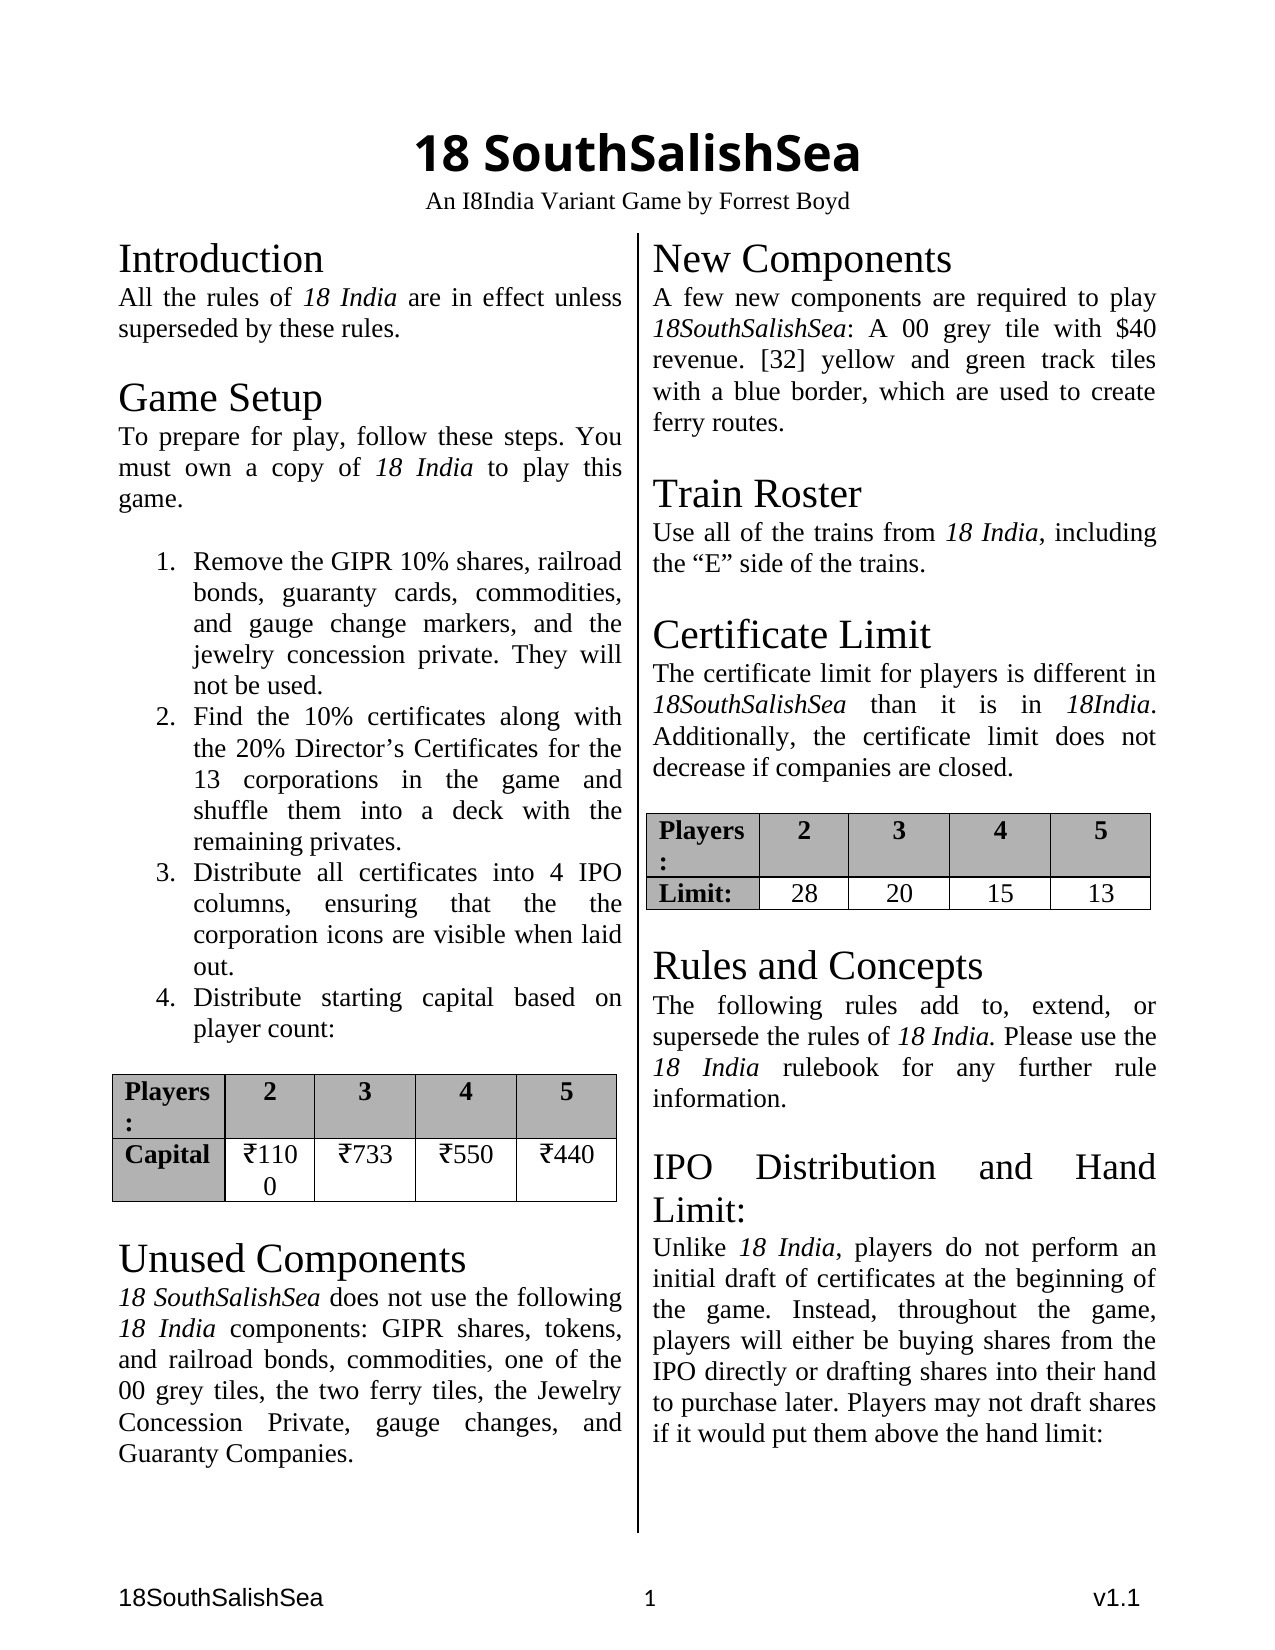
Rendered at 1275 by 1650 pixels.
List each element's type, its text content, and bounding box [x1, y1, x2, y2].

list Find the 10% certificates along with the 20% Director’s Certificates for the 13 corporations in the game and shuffle them into a deck with the remaining privates. [156, 701, 622, 856]
table_cell Limit: [647, 878, 759, 909]
table_cell 15 [950, 878, 1050, 909]
table_header Players: [647, 814, 759, 876]
text All the rules of 18 India are in effect unless superseded by these rules. [118, 281, 622, 343]
text 18 SouthSalishSea does not use the following 18 India components: GIPR shares, tokens, and railroad bonds, commodities, one of the 00 grey tiles, the two ferry tiles, the Jewelry Concession Private, gauge changes, and Guaranty Companies. [118, 1281, 622, 1468]
table_header 3 [849, 814, 949, 876]
table_cell 28 [760, 878, 848, 909]
table_header 2 [226, 1075, 314, 1138]
text Certificate Limit [652, 609, 1157, 657]
table_header 4 [416, 1075, 516, 1138]
table_header 3 [315, 1075, 415, 1138]
text Game Setup [118, 372, 622, 420]
text The certificate limit for players is different in 18SouthSalishSea than it is in 18India. Additionally, the certificate limit does not decrease if companies are closed. [652, 657, 1157, 782]
text Unused Components [118, 1233, 622, 1281]
text IPO Distribution and Hand Limit: [652, 1144, 1157, 1231]
table_cell ₹1100 [226, 1139, 314, 1201]
text The following rules add to, extend, or supersede the rules of 18 India. Please use the 18 India rulebook for any further rule information. [652, 989, 1157, 1113]
table_cell ₹550 [416, 1139, 516, 1201]
text New Components [652, 233, 1157, 281]
text Introduction [118, 233, 622, 281]
table_cell 20 [849, 878, 949, 909]
list Distribute all certificates into 4 IPO columns, ensuring that the the corporation icons are visible when laid out. [156, 856, 622, 981]
table_header 5 [1051, 814, 1150, 876]
table_cell ₹440 [517, 1139, 616, 1201]
table_cell ₹733 [315, 1139, 415, 1201]
text A few new components are required to play 18SouthSalishSea: A 00 grey tile with $40 revenue. [32] yellow and green track tiles with a blue border, which are used to create ferry routes. [652, 281, 1157, 437]
table_header 5 [517, 1075, 616, 1138]
table_header Players: [113, 1075, 224, 1138]
table_cell Capital [113, 1139, 224, 1201]
text Rules and Concepts [652, 941, 1157, 989]
list Remove the GIPR 10% shares, railroad bonds, guaranty cards, commodities, and gauge change markers, and the jewelry concession private. They will not be used. [156, 545, 622, 701]
table_header 2 [760, 814, 848, 876]
text Train Roster [652, 468, 1157, 516]
table_cell 13 [1051, 878, 1150, 909]
text To prepare for play, follow these steps. You must own a copy of 18 India to play this game. [118, 420, 622, 514]
text Unlike 18 India, players do not perform an initial draft of certificates at the beginning of the game. Instead, throughout the game, players will either be buying shares from the IPO directly or drafting shares into their hand to purchase later. Players may not draft shares if it would put them above the hand limit: [652, 1231, 1157, 1449]
list Distribute starting capital based on player count: [156, 981, 622, 1043]
text Use all of the trains from 18 India, including the “E” side of the trains. [652, 516, 1157, 578]
table_header 4 [950, 814, 1050, 876]
